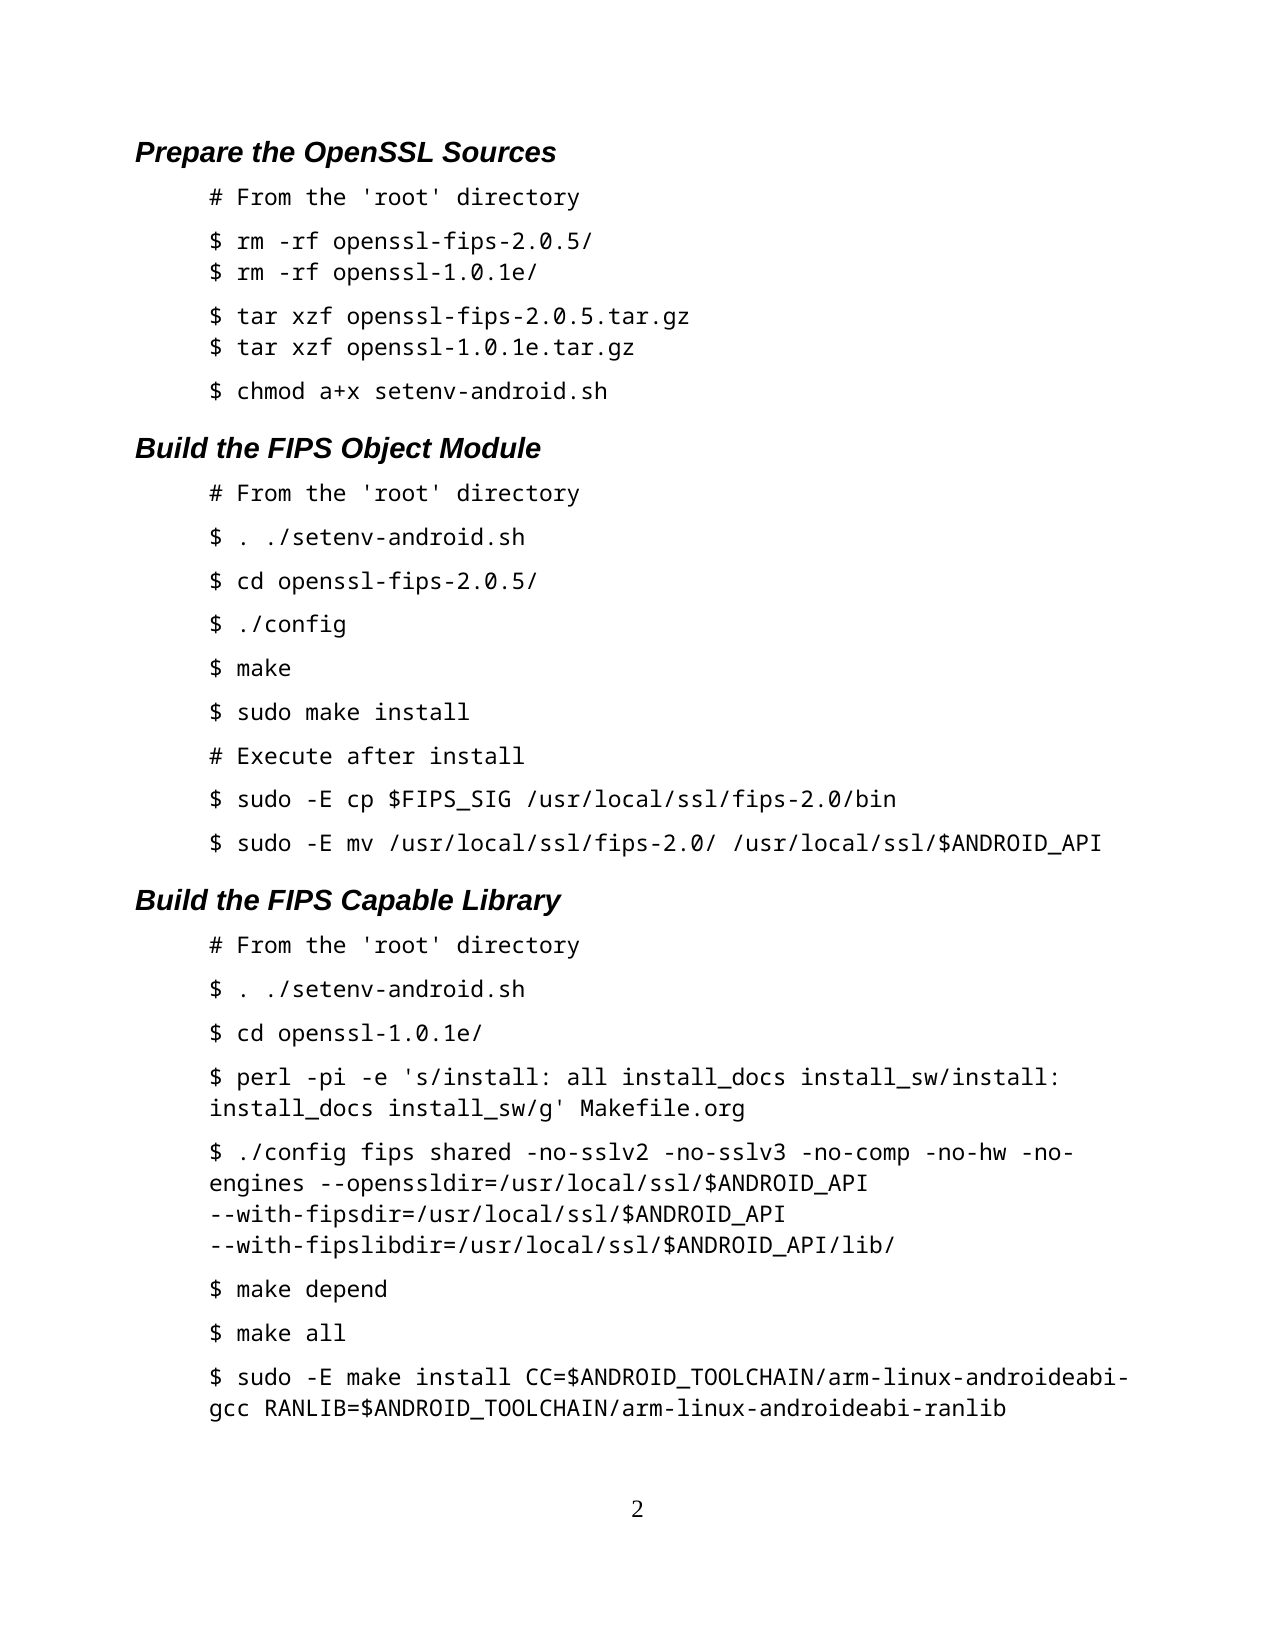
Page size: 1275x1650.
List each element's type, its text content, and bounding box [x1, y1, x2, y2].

text $ sudo -E make install CC=$ANDROID_TOOLCHAIN/arm-linux-androideabi-gcc RANLIB=$ANDROID_TOOLCHAIN/arm-linux-androideabi-ranlib [209, 1361, 1140, 1423]
subtitle Prepare the OpenSSL Sources [135, 135, 1140, 168]
text $ perl -pi -e 's/install: all install_docs install_sw/install: install_docs install_sw/g' Makefile.org [209, 1061, 1140, 1123]
text # Execute after install [209, 739, 1140, 771]
text $ rm -rf openssl-fips-2.0.5/ $ rm -rf openssl-1.0.1e/ [209, 225, 1140, 287]
text $ sudo make install [209, 696, 1140, 727]
text $ cd openssl-fips-2.0.5/ [209, 564, 1140, 596]
text $ sudo -E mv /usr/local/ssl/fips-2.0/ /usr/local/ssl/$ANDROID_API [209, 827, 1140, 858]
text $ sudo -E cp $FIPS_SIG /usr/local/ssl/fips-2.0/bin [209, 783, 1140, 814]
text $ make depend [209, 1273, 1140, 1304]
text $ chmod a+x setenv-android.sh [209, 375, 1140, 406]
text # From the 'root' directory [209, 929, 1140, 961]
text $ tar xzf openssl-fips-2.0.5.tar.gz $ tar xzf openssl-1.0.1e.tar.gz [209, 300, 1140, 362]
subtitle Build the FIPS Capable Library [135, 883, 1140, 917]
text $ . ./setenv-android.sh [209, 521, 1140, 552]
subtitle Build the FIPS Object Module [135, 431, 1140, 464]
text $ ./config fips shared -no-sslv2 -no-sslv3 -no-comp -no-hw -no-engines --openssldir=/usr/local/ssl/$ANDROID_API --with-fipsdir=/usr/local/ssl/$ANDROID_API --with-fipslibdir=/usr/local/ssl/$ANDROID_API/lib/ [209, 1136, 1140, 1261]
text $ make [209, 652, 1140, 683]
text # From the 'root' directory [209, 181, 1140, 212]
text $ cd openssl-1.0.1e/ [209, 1017, 1140, 1048]
text $ make all [209, 1317, 1140, 1348]
text $ ./config [209, 608, 1140, 639]
text $ . ./setenv-android.sh [209, 973, 1140, 1004]
text # From the 'root' directory [209, 477, 1140, 508]
